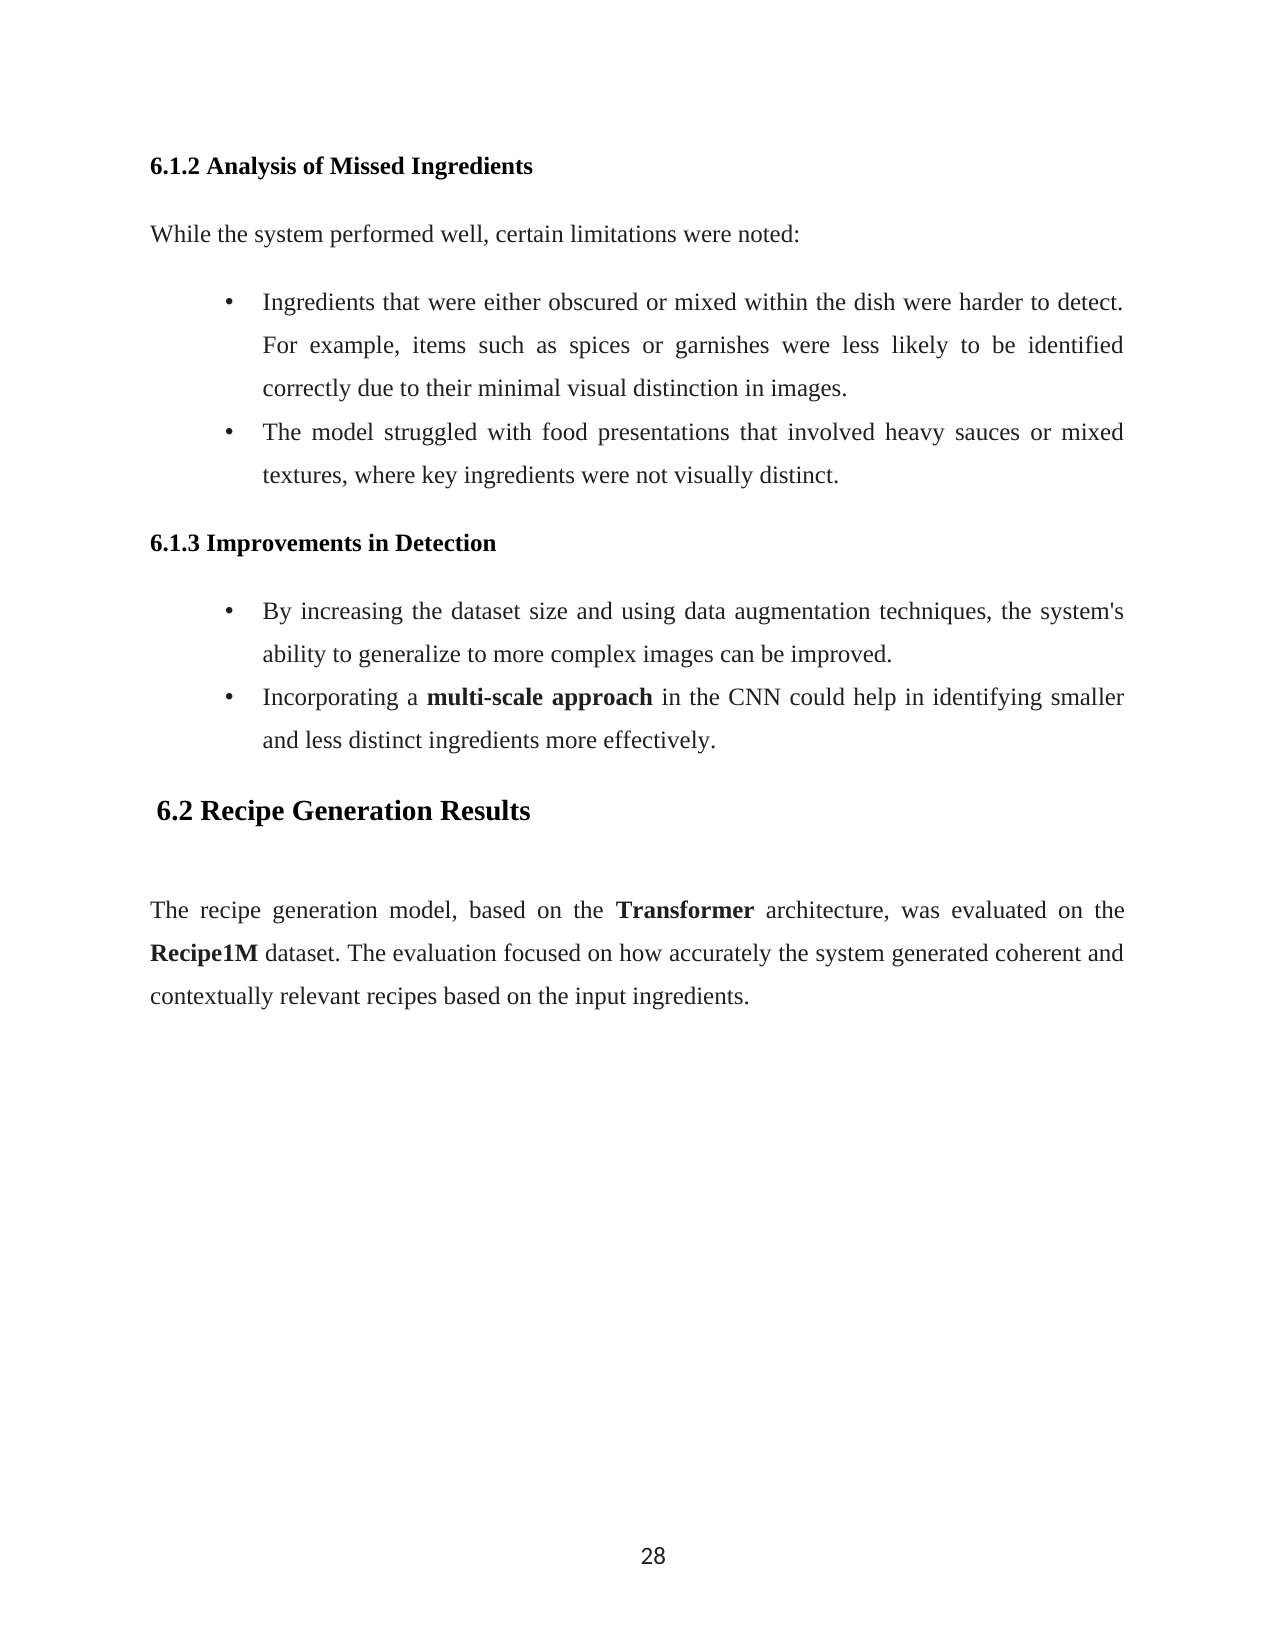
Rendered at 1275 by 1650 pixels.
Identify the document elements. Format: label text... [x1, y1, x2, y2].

list Incorporating a multi-scale approach in the CNN could help in identifying smaller and less distinct ingredients more effectively. [225, 682, 1125, 754]
list The model struggled with food presentations that involved heavy sauces or mixed textures, where key ingredients were not visually distinct. [225, 417, 1125, 488]
text The recipe generation model, based on the Transformer architecture, was evaluated on the Recipe1M dataset. The evaluation focused on how accurately the system generated coherent and contextually relevant recipes based on the input ingredients. [150, 895, 1125, 1010]
subtitle 6.2 Recipe Generation Results [156, 793, 1125, 827]
text While the system performed well, certain limitations were noted: [150, 219, 1125, 248]
subtitle 6.1.2 Analysis of Missed Ingredients [150, 151, 1125, 180]
list By increasing the dataset size and using data augmentation techniques, the system's ability to generalize to more complex images can be improved. [225, 596, 1125, 668]
subtitle 6.1.3 Improvements in Detection [150, 528, 1125, 557]
list Ingredients that were either obscured or mixed within the dish were harder to detect. For example, items such as spices or garnishes were less likely to be identified correctly due to their minimal visual distinction in images. [225, 287, 1125, 402]
